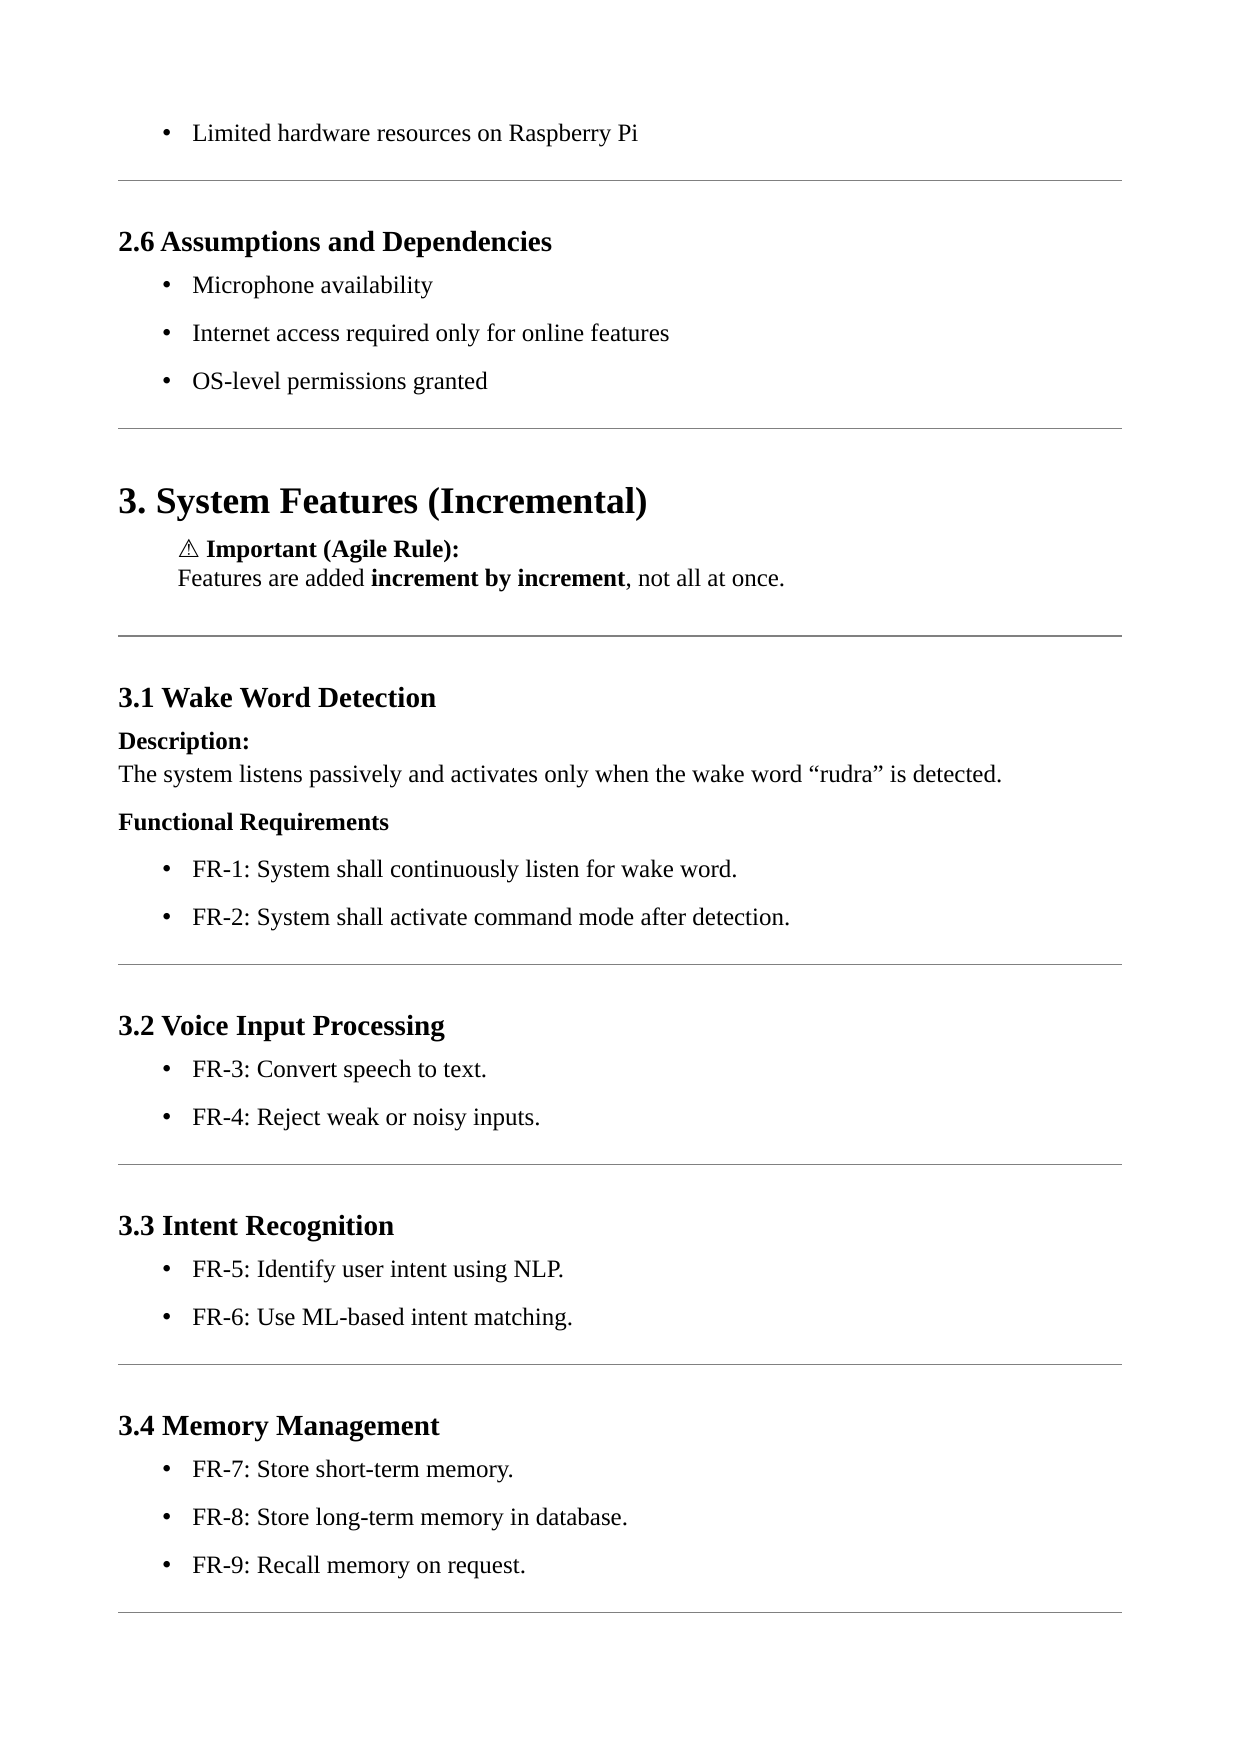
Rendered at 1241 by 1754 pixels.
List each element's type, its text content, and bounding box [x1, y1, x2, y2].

list FR-7: Store short-term memory. [162, 1454, 1122, 1483]
text Description: The system listens passively and activates only when the wake word “rudra” is detected. [118, 726, 1122, 788]
subtitle 3.1 Wake Word Detection [118, 680, 1122, 713]
subtitle 3.4 Memory Management [118, 1408, 1122, 1442]
list Limited hardware resources on Raspberry Pi [162, 118, 1122, 147]
list FR-8: Store long-term memory in database. [162, 1502, 1122, 1531]
list FR-2: System shall activate command mode after detection. [162, 902, 1122, 931]
list FR-4: Reject weak or noisy inputs. [162, 1102, 1122, 1131]
text ⚠️ Important (Agile Rule): Features are added increment by increment, not all at once. [177, 534, 1063, 592]
list FR-9: Recall memory on request. [162, 1550, 1122, 1578]
subtitle 2.6 Assumptions and Dependencies [118, 224, 1122, 258]
list Internet access required only for online features [162, 318, 1122, 347]
list FR-1: System shall continuously listen for wake word. [162, 854, 1122, 883]
list FR-3: Convert speech to text. [162, 1054, 1122, 1083]
subtitle 3.3 Intent Recognition [118, 1208, 1122, 1242]
list FR-5: Identify user intent using NLP. [162, 1254, 1122, 1283]
list FR-6: Use ML-based intent matching. [162, 1302, 1122, 1331]
text Functional Requirements [118, 807, 1122, 835]
subtitle 3. System Features (Incremental) [118, 478, 1122, 522]
list OS-level permissions granted [162, 366, 1122, 394]
subtitle 3.2 Voice Input Processing [118, 1008, 1122, 1042]
list Microphone availability [162, 271, 1122, 299]
